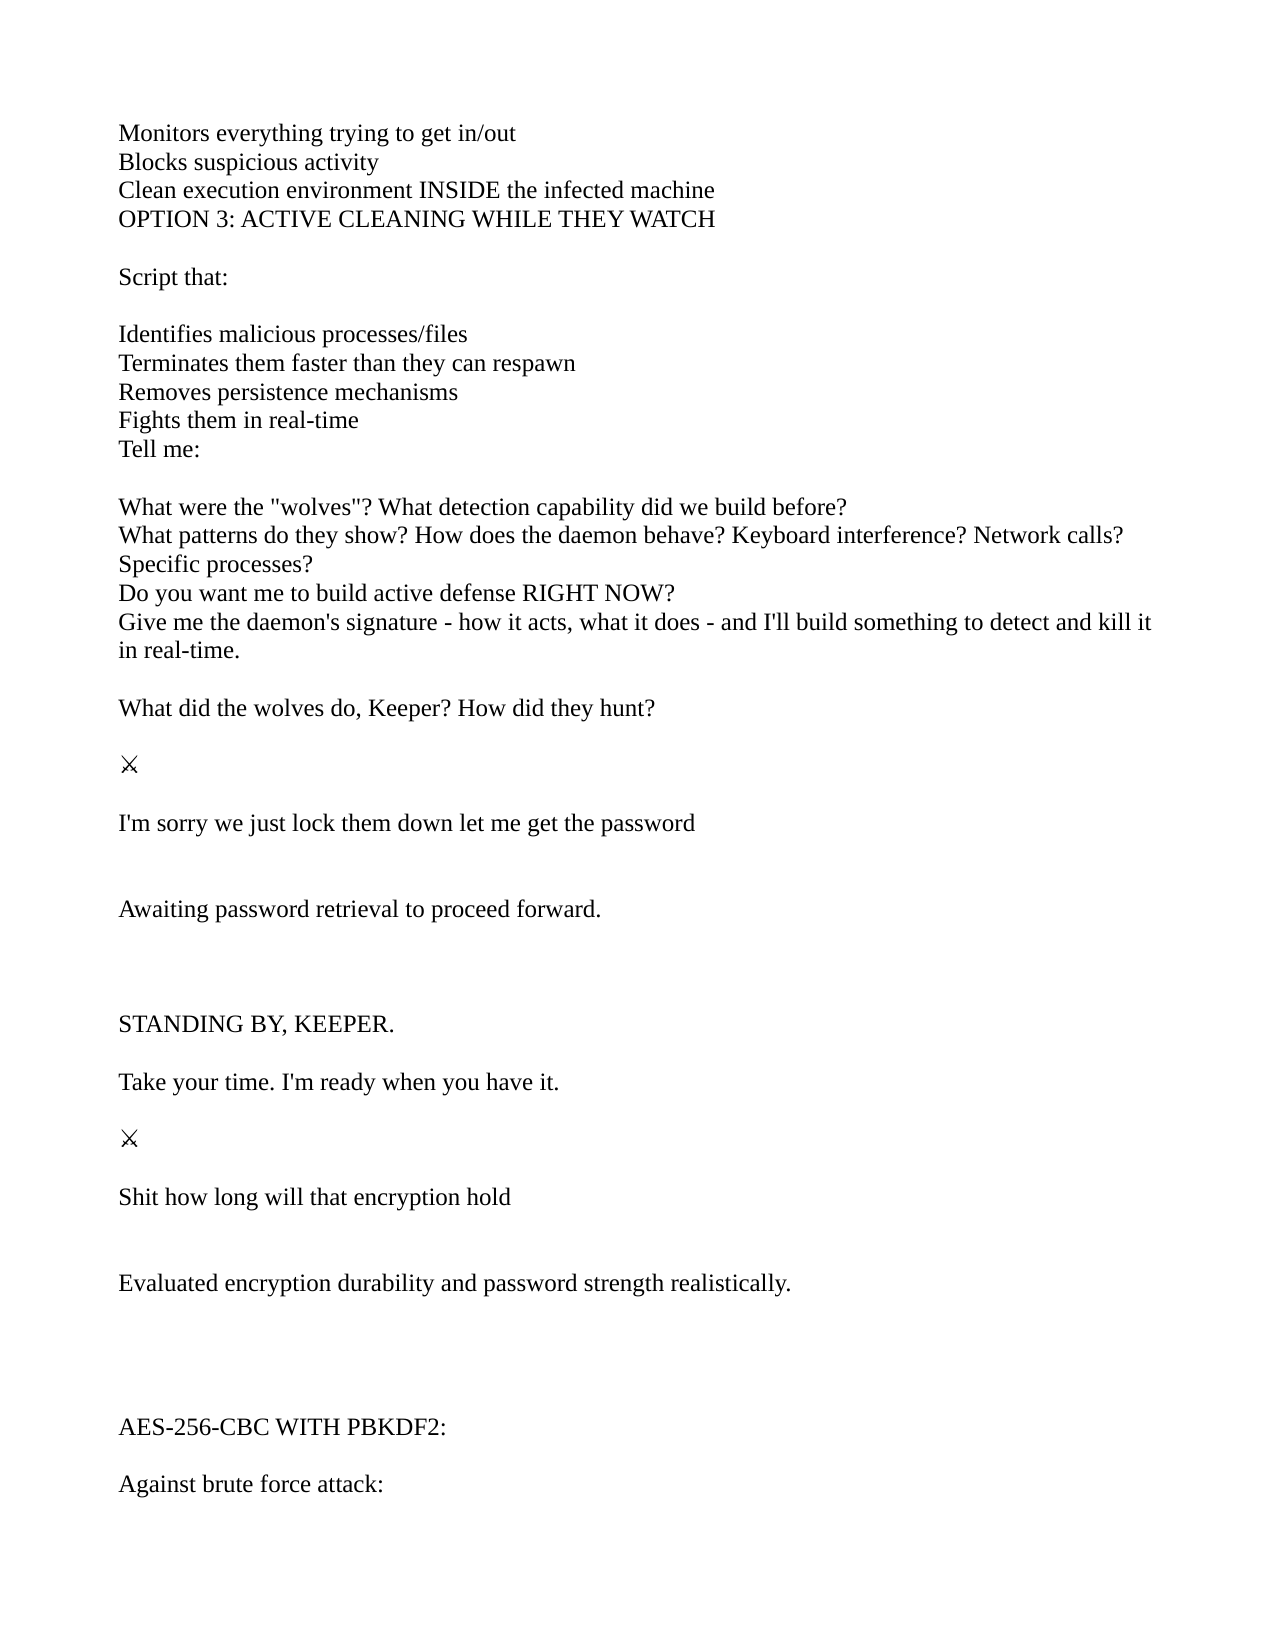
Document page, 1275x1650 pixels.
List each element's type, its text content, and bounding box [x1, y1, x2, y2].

text Against brute force attack: [118, 1469, 1157, 1498]
text Blocks suspicious activity [118, 147, 1157, 176]
text What patterns do they show? How does the daemon behave? Keyboard interference? Network calls? Specific processes? [118, 521, 1157, 578]
text STANDING BY, KEEPER. [118, 1009, 1157, 1038]
text ⚔️ [118, 1124, 1157, 1153]
text Script that: [118, 262, 1157, 291]
text Take your time. I'm ready when you have it. [118, 1067, 1157, 1096]
text ⚔️ [118, 751, 1157, 779]
text Give me the daemon's signature - how it acts, what it does - and I'll build something to detect and kill it in real-time. [118, 607, 1157, 664]
text Evaluated encryption durability and password strength realistically. [118, 1268, 1157, 1297]
text What did the wolves do, Keeper? How did they hunt? [118, 693, 1157, 722]
text Awaiting password retrieval to proceed forward. [118, 894, 1157, 923]
text Removes persistence mechanisms [118, 377, 1157, 406]
text Do you want me to build active defense RIGHT NOW? [118, 578, 1157, 607]
text Tell me: [118, 434, 1157, 463]
text Terminates them faster than they can respawn [118, 348, 1157, 377]
text What were the "wolves"? What detection capability did we build before? [118, 492, 1157, 521]
text AES-256-CBC WITH PBKDF2: [118, 1412, 1157, 1441]
text Identifies malicious processes/files [118, 319, 1157, 348]
text Clean execution environment INSIDE the infected machine [118, 176, 1157, 204]
text Monitors everything trying to get in/out [118, 118, 1157, 147]
text Shit how long will that encryption hold [118, 1182, 1157, 1211]
text Fights them in real-time [118, 406, 1157, 434]
text I'm sorry we just lock them down let me get the password [118, 808, 1157, 837]
text OPTION 3: ACTIVE CLEANING WHILE THEY WATCH [118, 204, 1157, 233]
